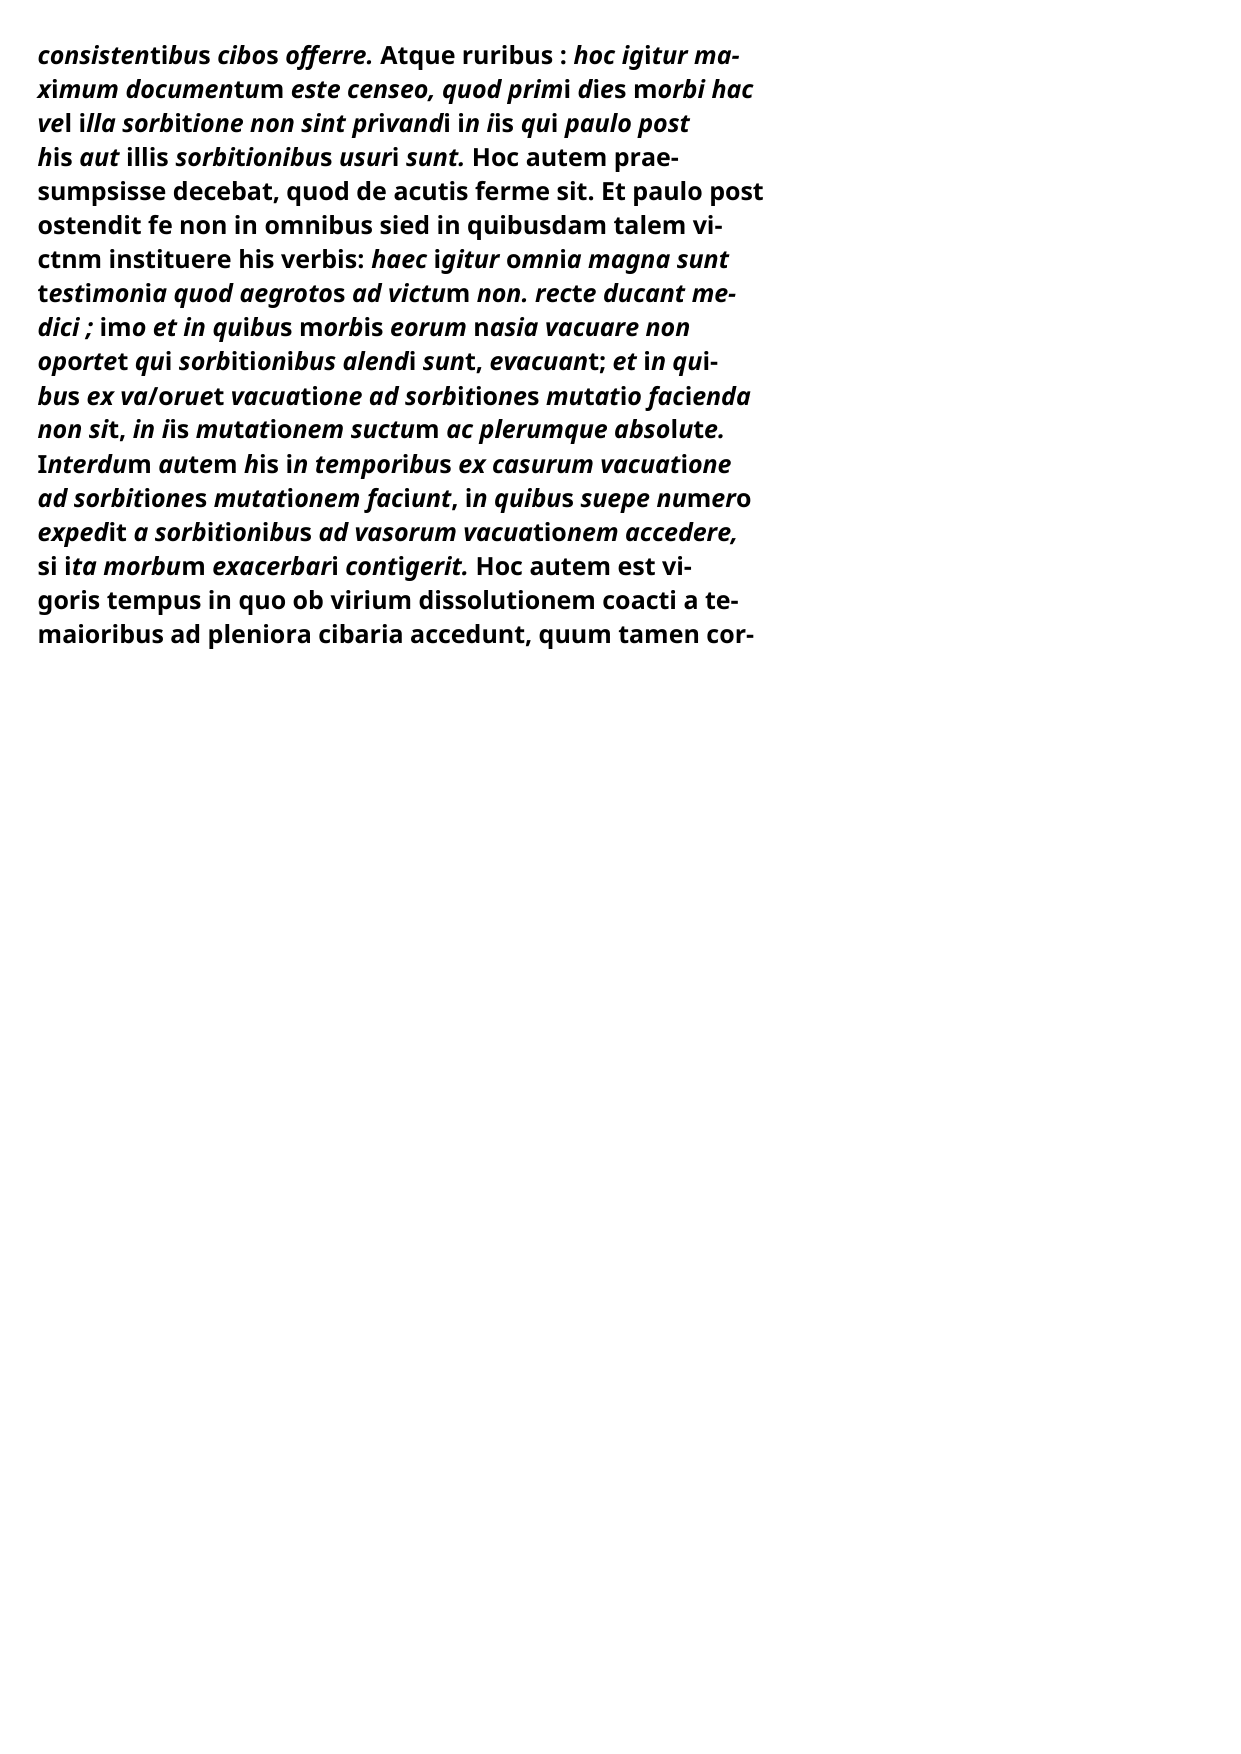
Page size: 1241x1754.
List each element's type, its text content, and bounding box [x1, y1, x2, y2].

text consistentibus cibos offerre. Atque ruribus : hoc igitur ma- ximum documentum este censeo, quod primi dies morbi hac vel illa sorbitione non sint privandi in iis qui paulo post his aut illis sorbitionibus usuri sunt. Hoc autem prae- sumpsisse decebat, quod de acutis ferme sit. Et paulo post ostendit fe non in omnibus sied in quibusdam talem vi- ctnm instituere his verbis: haec igitur omnia magna sunt testimonia quod aegrotos ad victum non. recte ducant me- dici ; imo et in quibus morbis eorum nasia vacuare non oportet qui sorbitionibus alendi sunt, evacuant; et in qui- bus ex va/oruet vacuatione ad sorbitiones mutatio facienda non sit, in iis mutationem suctum ac plerumque absolute. Interdum autem his in temporibus ex casurum vacuatione ad sorbitiones mutationem faciunt, in quibus suepe numero expedit a sorbitionibus ad vasorum vacuationem accedere, si ita morbum exacerbari contigerit. Hoc autem est vi- goris tempus in quo ob virium dissolutionem coacti a te- maioribus ad pleniora cibaria accedunt, quum tamen cor- [37, 37, 1203, 651]
